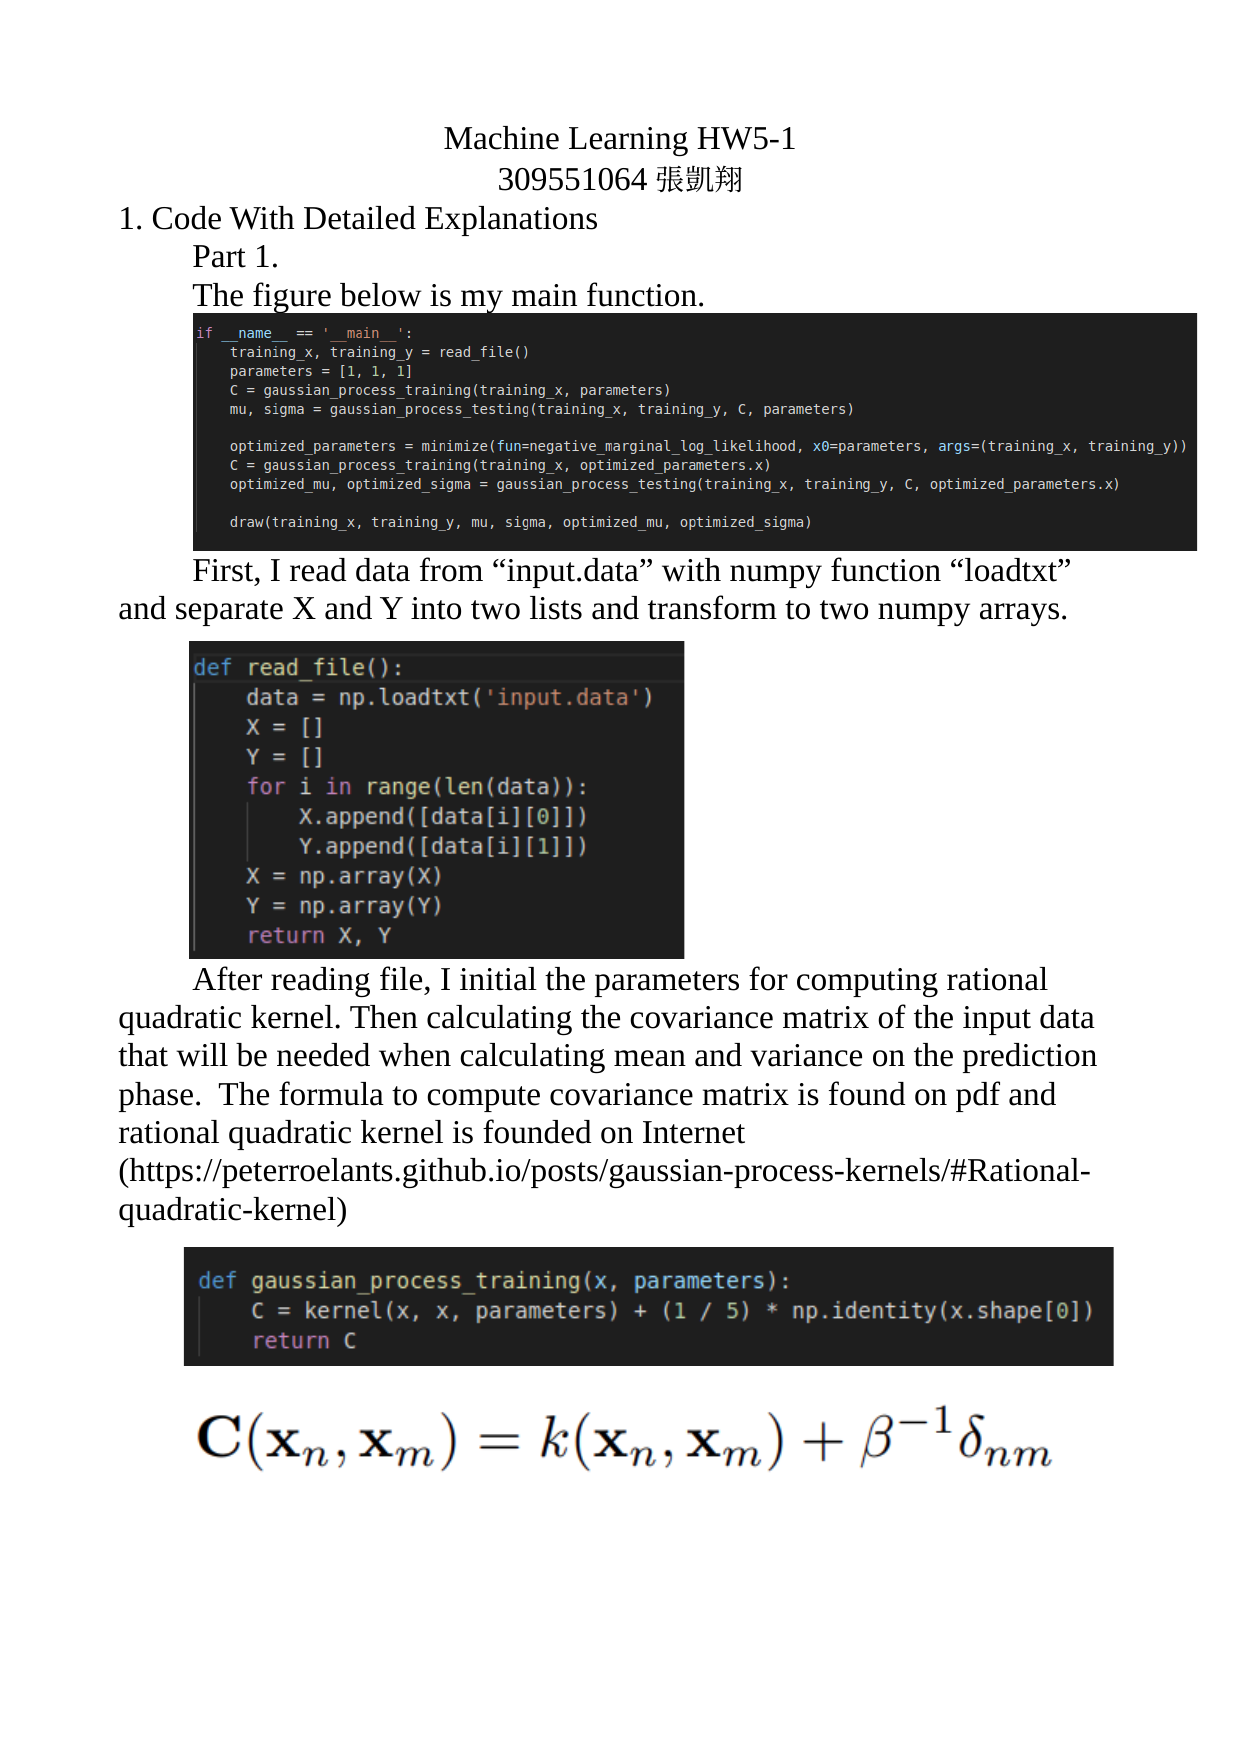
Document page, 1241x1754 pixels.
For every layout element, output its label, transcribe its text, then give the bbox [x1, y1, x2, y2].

picture [184, 1382, 1057, 1496]
picture [189, 641, 685, 959]
text 309551064 張凱翔 [118, 156, 1122, 198]
picture [193, 313, 1198, 551]
text After reading file, I initial the parameters for computing rational quadratic kernel. Then calculating the covariance matrix of the input data that will be needed when calculating mean and variance on the prediction phase. The formula to compute covariance matrix is found on pdf and rational quadratic kernel is founded on Internet (https://peterroelants.github.io/posts/gaussian-process-kernels/#Rational-quadratic-kernel) [118, 627, 1122, 1227]
text The figure below is my main function. [118, 275, 1122, 313]
text First, I read data from “input.data” with numpy function “loadtxt” and separate X and Y into two lists and transform to two numpy arrays. [118, 313, 1122, 627]
text Part 1. [118, 237, 1122, 275]
text 1. Code With Detailed Explanations [118, 198, 1122, 237]
picture [183, 1247, 1114, 1366]
text Machine Learning HW5-1 [118, 118, 1122, 156]
